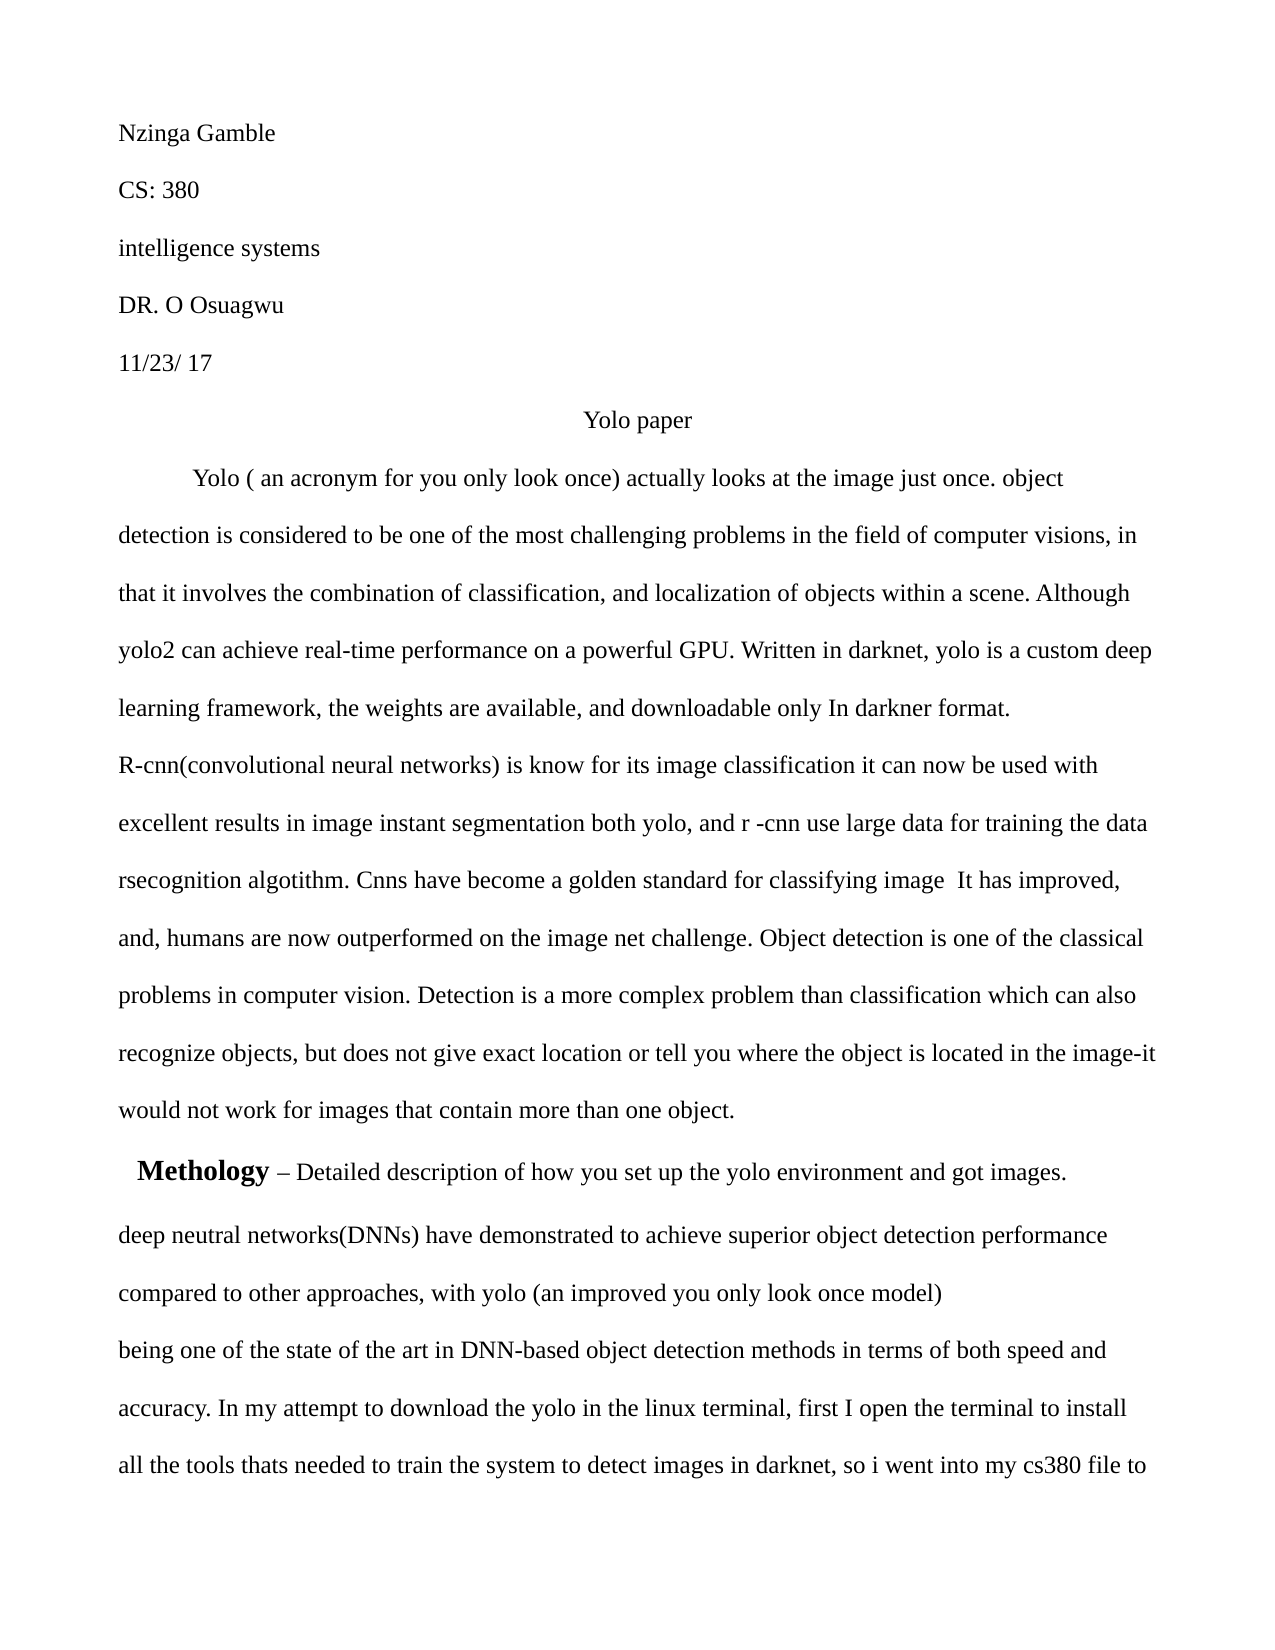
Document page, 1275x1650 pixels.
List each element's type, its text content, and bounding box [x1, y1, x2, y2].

text Yolo ( an acronym for you only look once) actually looks at the image just once. object detection is considered to be one of the most challenging problems in the field of computer visions, in that it involves the combination of classification, and localization of objects within a scene. Although yolo2 can achieve real-time performance on a powerful GPU. Written in darknet, yolo is a custom deep learning framework, the weights are available, and downloadable only In darkner format. [118, 463, 1157, 722]
text being one of the state of the art in DNN-based object detection methods in terms of both speed and accuracy. In my attempt to download the yolo in the linux terminal, first I open the terminal to install all the tools thats needed to train the system to detect images in darknet, so i went into my cs380 file to [118, 1335, 1157, 1479]
text deep neutral networks(DNNs) have demonstrated to achieve superior object detection performance compared to other approaches, with yolo (an improved you only look once model) [118, 1220, 1157, 1306]
text 11/23/ 17 [118, 348, 1157, 377]
text R-cnn(convolutional neural networks) is know for its image classification it can now be used with excellent results in image instant segmentation both yolo, and r -cnn use large data for training the data rsecognition algotithm. Cnns have become a golden standard for classifying image It has improved, and, humans are now outperformed on the image net challenge. Object detection is one of the classical problems in computer vision. Detection is a more complex problem than classification which can also recognize objects, but does not give exact location or tell you where the object is located in the image-it would not work for images that contain more than one object. [118, 751, 1157, 1124]
text DR. O Osuagwu [118, 291, 1157, 319]
text Nzinga Gamble [118, 118, 1157, 147]
text CS: 380 [118, 176, 1157, 204]
text intelligence systems [118, 233, 1157, 262]
text Methology – Detailed description of how you set up the yolo environment and got images. [118, 1153, 1157, 1187]
text Yolo paper [118, 406, 1157, 434]
